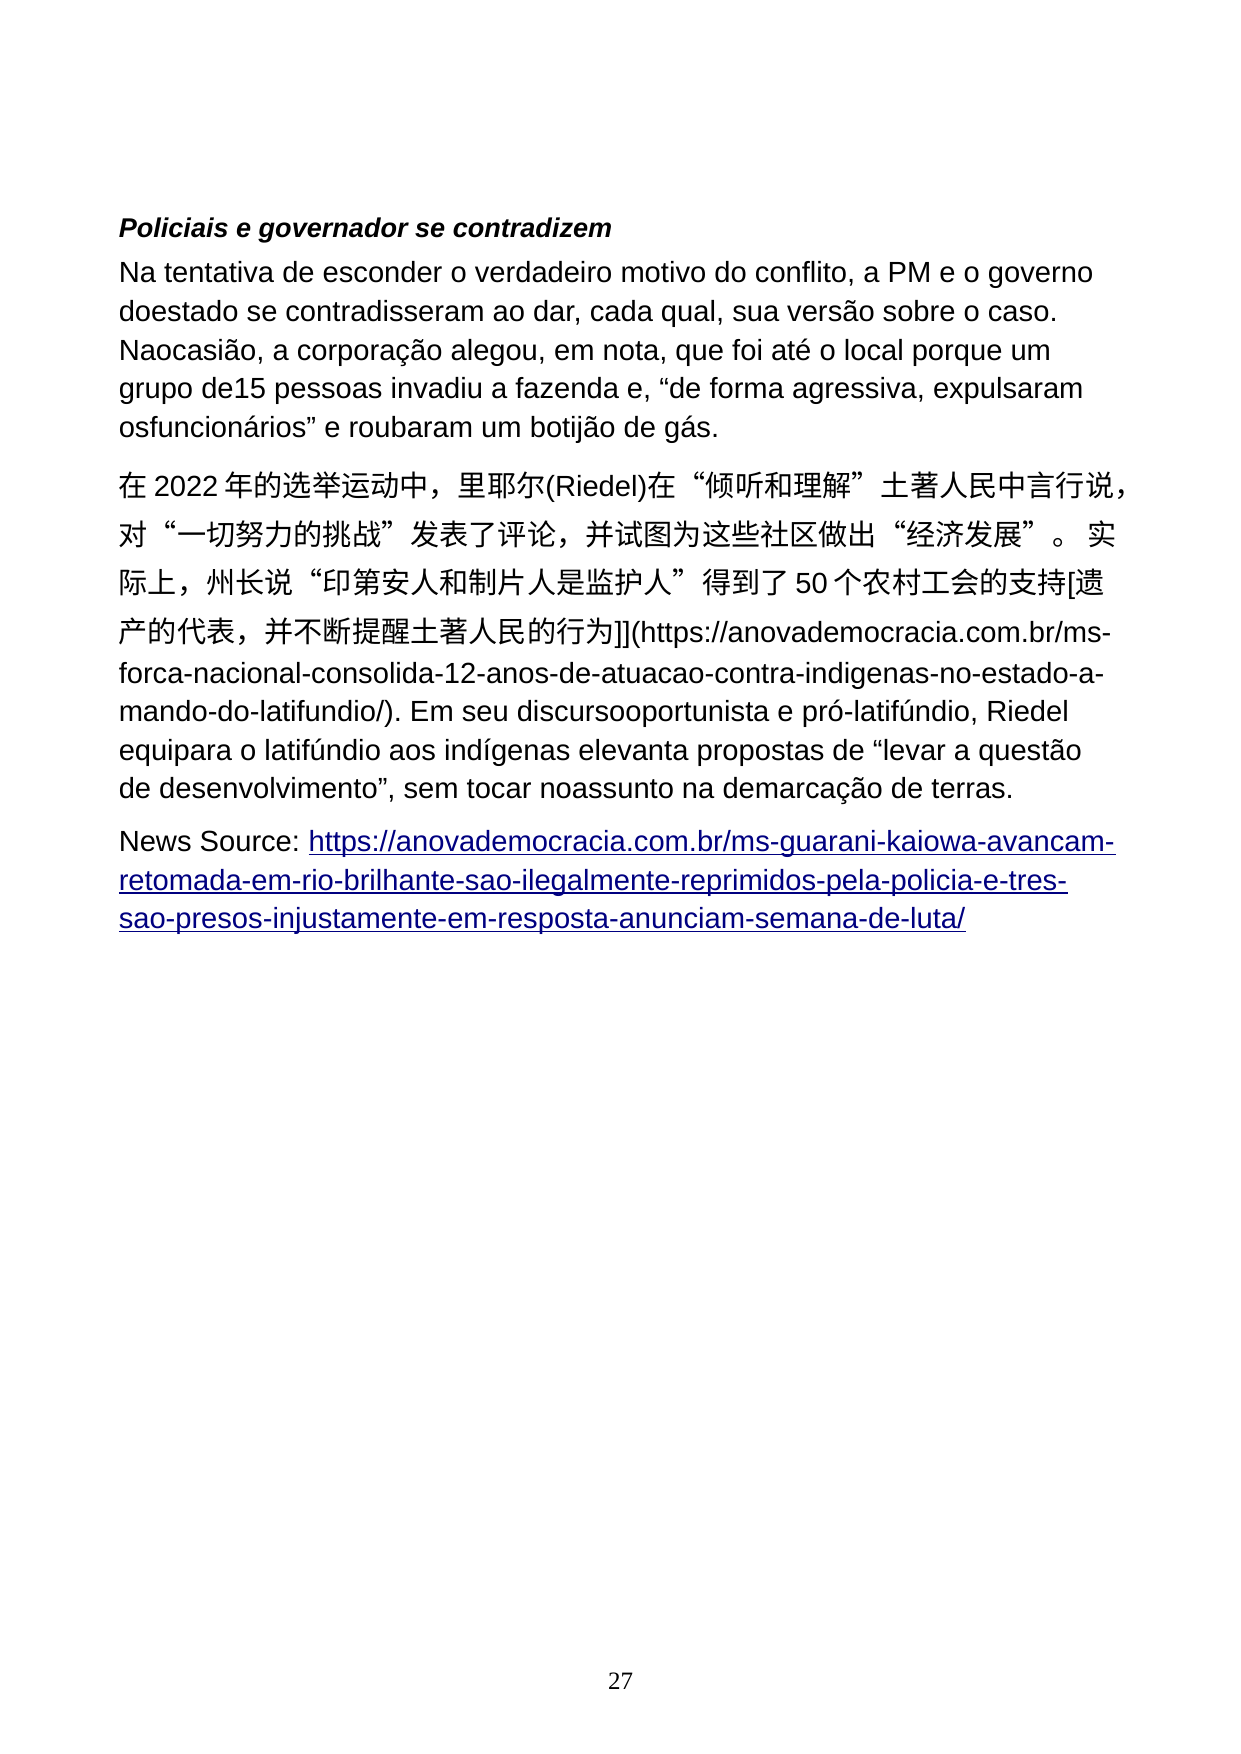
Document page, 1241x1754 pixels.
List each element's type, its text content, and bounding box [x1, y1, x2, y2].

subtitle Policiais e governador se contradizem [118, 212, 1122, 243]
text News Source: https://anovademocracia.com.br/ms-guarani-kaiowa-avancam-retomada-em-rio-brilhante-sao-ilegalmente-reprimidos-pela-policia-e-tres-sao-presos-injustamente-em-resposta-anunciam-semana-de-luta/ [118, 824, 1122, 935]
text Na tentativa de esconder o verdadeiro motivo do conflito, a PM e o governo doestado se contradisseram ao dar, cada qual, sua versão sobre o caso. Naocasião, a corporação alegou, em nota, que foi até o local porque um grupo de15 pessoas invadiu a fazenda e, “de forma agressiva, expulsaram osfuncionários” e roubaram um botijão de gás. [118, 255, 1122, 443]
text 在2022年的选举运动中，里耶尔(Riedel)在“倾听和理解”土著人民中言行说，对“一切努力的挑战”发表了评论，并试图为这些社区做出“经济发展”。 实际上，州长说“印第安人和制片人是监护人”得到了50个农村工会的支持[遗产的代表，并不断提醒土著人民的行为]](https://anovademocracia.com.br/ms-forca-nacional-consolida-12-anos-de-atuacao-contra-indigenas-no-estado-a-mando-do-latifundio/). Em seu discursooportunista e pró-latifúndio, Riedel equipara o latifúndio aos indígenas elevanta propostas de “levar a questão de desenvolvimento”, sem tocar noassunto na demarcação de terras. [118, 463, 1122, 805]
